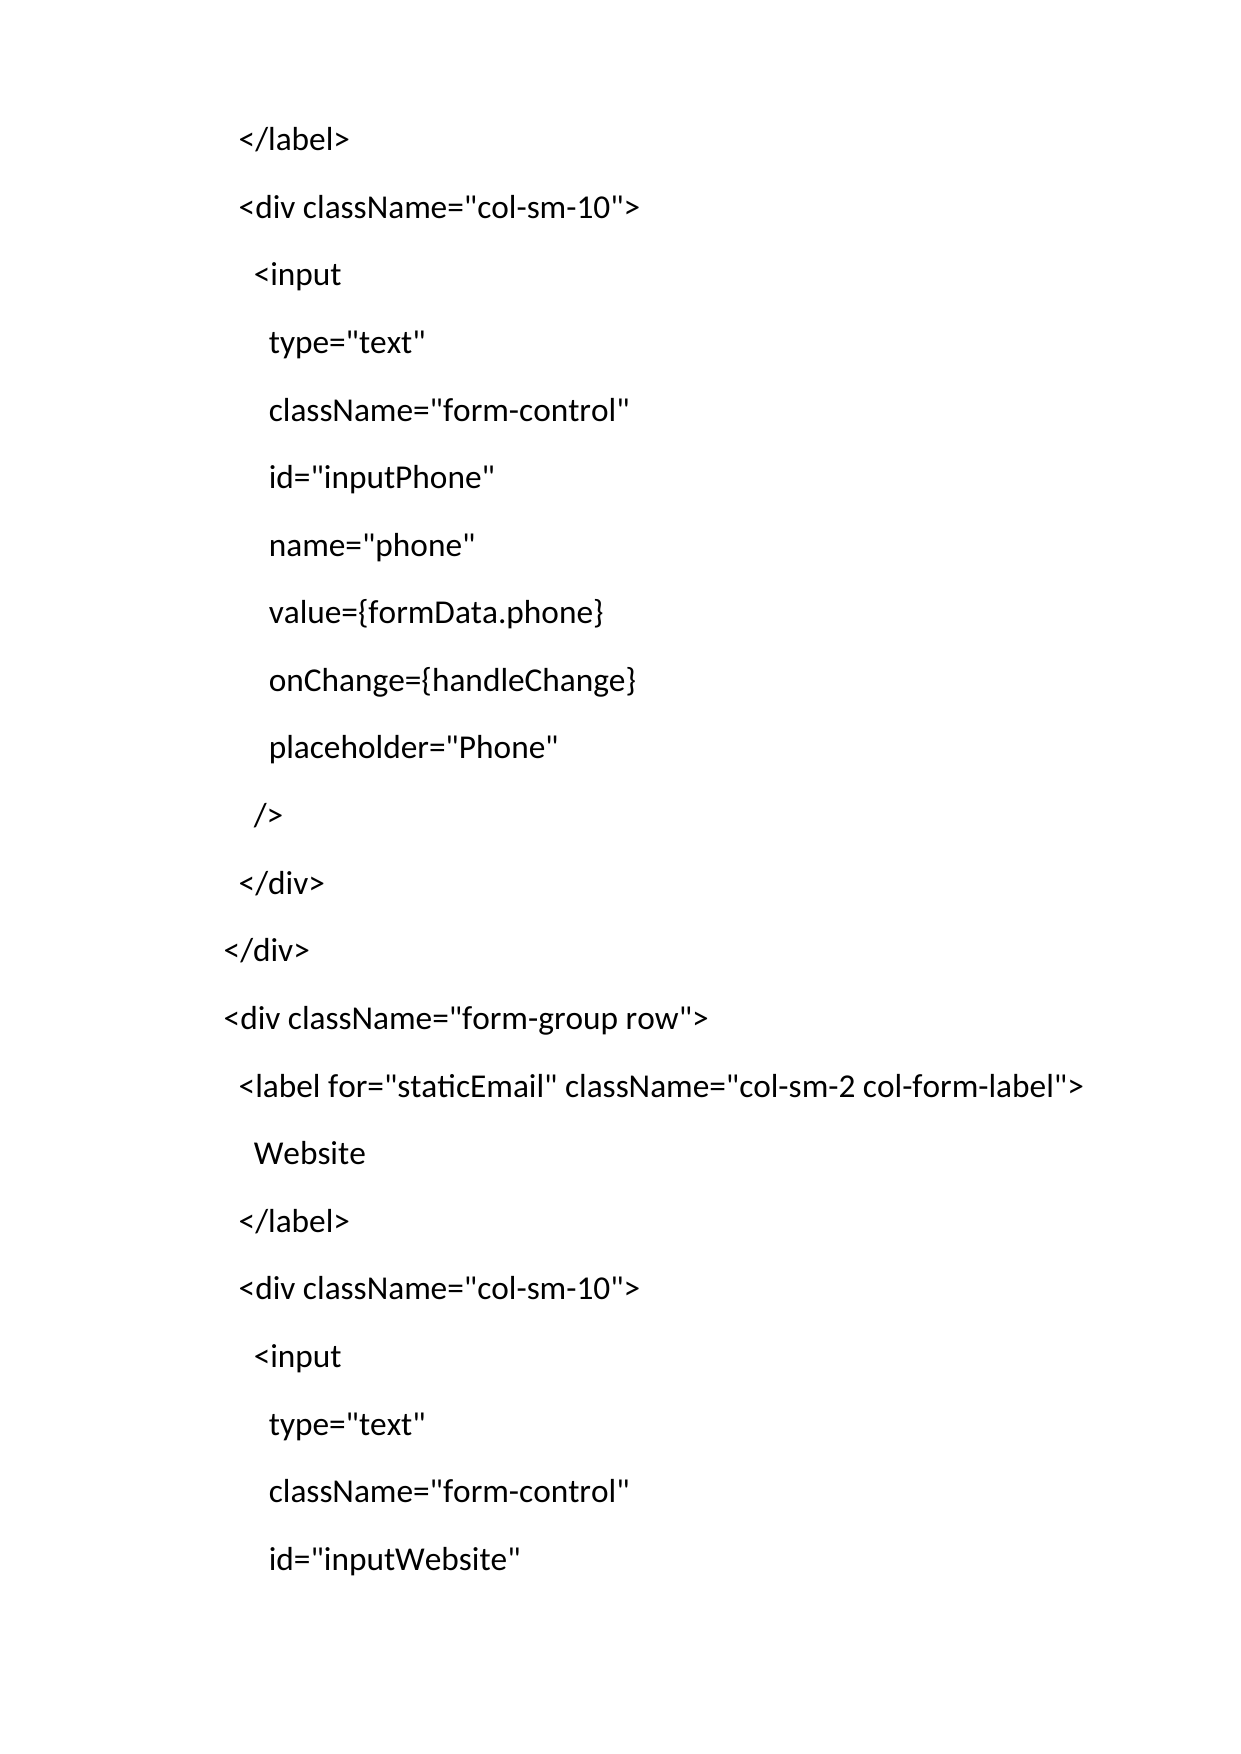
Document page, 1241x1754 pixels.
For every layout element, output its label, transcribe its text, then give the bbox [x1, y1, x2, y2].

text name="phone" [118, 524, 1122, 564]
text type="text" [118, 321, 1122, 362]
text placeholder="Phone" [118, 727, 1122, 767]
text <input [118, 253, 1122, 294]
text <input [118, 1335, 1122, 1376]
text onChange={handleChange} [118, 659, 1122, 700]
text <div className="col-sm-10"> [118, 186, 1122, 226]
text Website [118, 1132, 1122, 1173]
text id="inputWebsite" [118, 1538, 1122, 1578]
text /> [118, 794, 1122, 835]
text value={formData.phone} [118, 591, 1122, 632]
text <label for="staticEmail" className="col-sm-2 col-form-label"> [118, 1064, 1122, 1105]
text </div> [118, 929, 1122, 970]
text className="form-control" [118, 388, 1122, 429]
text <div className="col-sm-10"> [118, 1267, 1122, 1308]
text <div className="form-group row"> [118, 997, 1122, 1038]
text </label> [118, 1200, 1122, 1241]
text className="form-control" [118, 1470, 1122, 1511]
text </label> [118, 118, 1122, 159]
text id="inputPhone" [118, 456, 1122, 497]
text </div> [118, 862, 1122, 902]
text type="text" [118, 1403, 1122, 1443]
